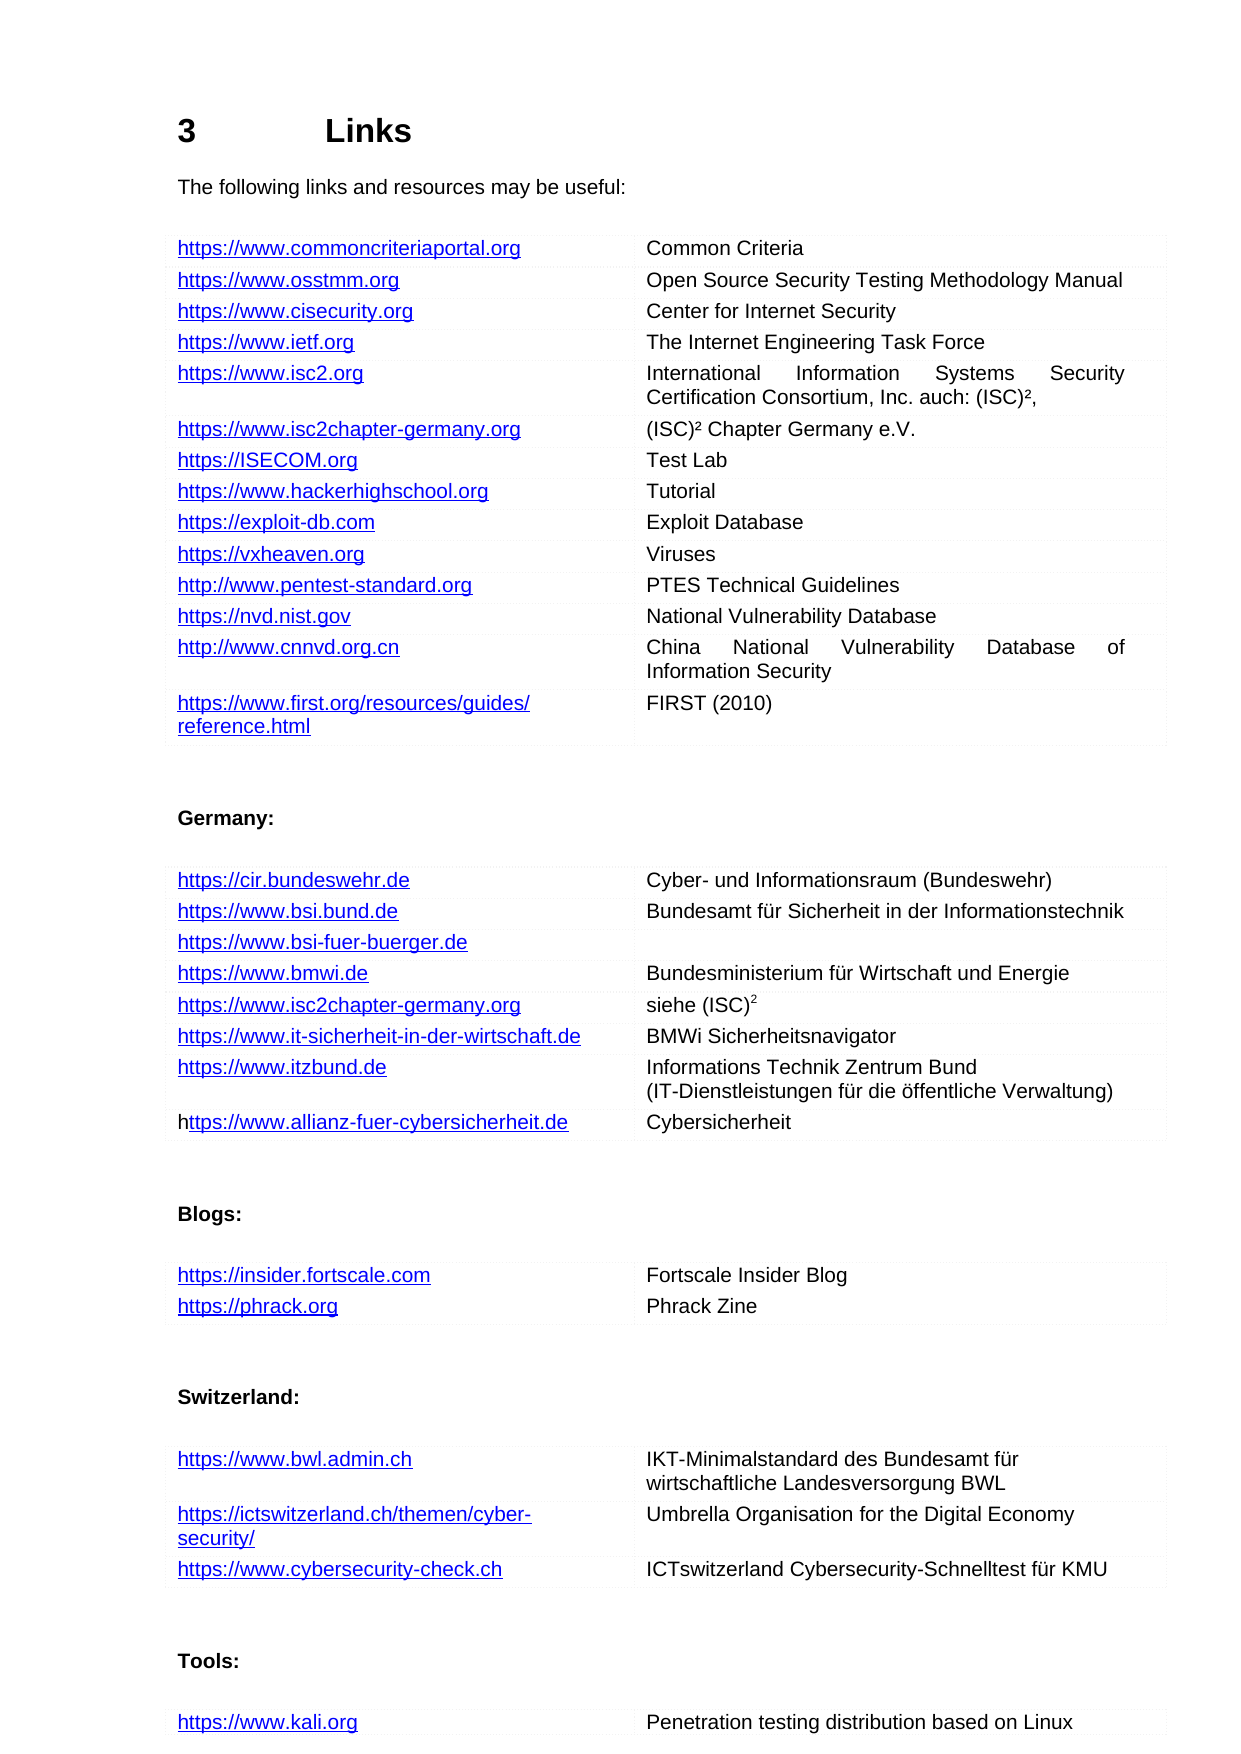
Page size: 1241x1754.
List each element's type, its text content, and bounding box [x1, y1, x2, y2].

table_header https://www.bwl.admin.ch [165, 1446, 634, 1501]
table_cell https://www.isc2chapter-germany.org [165, 991, 634, 1023]
table_cell https://nvd.nist.gov [165, 603, 634, 634]
table_cell International Information Systems Security Certification Consortium, Inc. auch: (ISC)², [635, 360, 1166, 415]
table_cell https://www.isc2.org [165, 360, 634, 415]
table_cell https://www.allianz-fuer-cybersicherheit.de [165, 1109, 634, 1140]
table_cell National Vulnerability Database [635, 603, 1166, 634]
table_cell [635, 929, 1166, 960]
table_cell Tutorial [635, 478, 1166, 509]
table_cell https://exploit-db.com [165, 509, 634, 540]
table_cell https://www.isc2chapter-germany.org [165, 415, 634, 447]
table_cell Center for Internet Security [635, 298, 1166, 329]
table_cell Informations Technik Zentrum Bund (IT-Dienstleistungen für die öffentliche Verwaltung) [635, 1054, 1166, 1109]
table_cell https://www.itzbund.de [165, 1054, 634, 1109]
table_cell (ISC)² Chapter Germany e.V. [635, 415, 1166, 447]
table_cell https://www.ietf.org [165, 329, 634, 360]
text Tools: [177, 1649, 1122, 1673]
table_header https://cir.bundeswehr.de [165, 866, 634, 898]
table_header https://insider.fortscale.com [165, 1262, 634, 1293]
text Blogs: [177, 1202, 1122, 1226]
table_cell https://vxheaven.org [165, 540, 634, 572]
text Switzerland: [177, 1385, 1122, 1409]
table_header Penetration testing distribution based on Linux [635, 1709, 1166, 1734]
table_header Fortscale Insider Blog [635, 1262, 1166, 1293]
table_cell https://www.it-sicherheit-in-der-wirtschaft.de [165, 1023, 634, 1054]
table_cell Test Lab [635, 447, 1166, 478]
table_cell Umbrella Organisation for the Digital Economy [635, 1501, 1166, 1556]
table_cell https://www.bsi.bund.de [165, 898, 634, 929]
table_cell https://www.bsi-fuer-buerger.de [165, 929, 634, 960]
table_cell Exploit Database [635, 509, 1166, 540]
table_header https://www.kali.org [165, 1709, 634, 1734]
table_cell PTES Technical Guidelines [635, 572, 1166, 603]
table_cell https://www.cisecurity.org [165, 298, 634, 329]
table_cell https://www.bmwi.de [165, 960, 634, 991]
table_cell BMWi Sicherheitsnavigator [635, 1023, 1166, 1054]
table_cell Cybersicherheit [635, 1109, 1166, 1140]
table_header Cyber- und Informationsraum (Bundeswehr) [635, 866, 1166, 898]
table_cell http://www.pentest-standard.org [165, 572, 634, 603]
table_cell FIRST (2010) [635, 689, 1166, 744]
table_cell The Internet Engineering Task Force [635, 329, 1166, 360]
table_cell Phrack Zine [635, 1294, 1166, 1324]
subtitle Links [177, 111, 1152, 150]
table_cell siehe (ISC)2 [635, 991, 1166, 1023]
table_cell ICTswitzerland Cybersecurity-Schnelltest für KMU [635, 1556, 1166, 1587]
table_cell https://ictswitzerland.ch/themen/cyber-security/ [165, 1501, 634, 1556]
table_cell China National Vulnerability Database of Information Security [635, 634, 1166, 689]
table_cell https://ISECOM.org [165, 447, 634, 478]
table_cell https://www.osstmm.org [165, 266, 634, 298]
table_cell https://www.first.org/resources/guides/reference.html [165, 689, 634, 744]
table_cell Open Source Security Testing Methodology Manual [635, 266, 1166, 298]
table_cell https://phrack.org [165, 1294, 634, 1324]
table_cell https://www.cybersecurity-check.ch [165, 1556, 634, 1587]
table_cell Viruses [635, 540, 1166, 572]
table_header https://www.commoncriteriaportal.org [165, 235, 634, 266]
text Germany: [177, 806, 1122, 830]
table_header IKT-Minimalstandard des Bundesamt für wirtschaftliche Landesversorgung BWL [635, 1446, 1166, 1501]
table_cell http://www.cnnvd.org.cn [165, 634, 634, 689]
text The following links and resources may be useful: [177, 175, 1122, 199]
table_header Common Criteria [635, 235, 1166, 266]
table_cell Bundesministerium für Wirtschaft und Energie [635, 960, 1166, 991]
table_cell https://www.hackerhighschool.org [165, 478, 634, 509]
table_cell Bundesamt für Sicherheit in der Informationstechnik [635, 898, 1166, 929]
